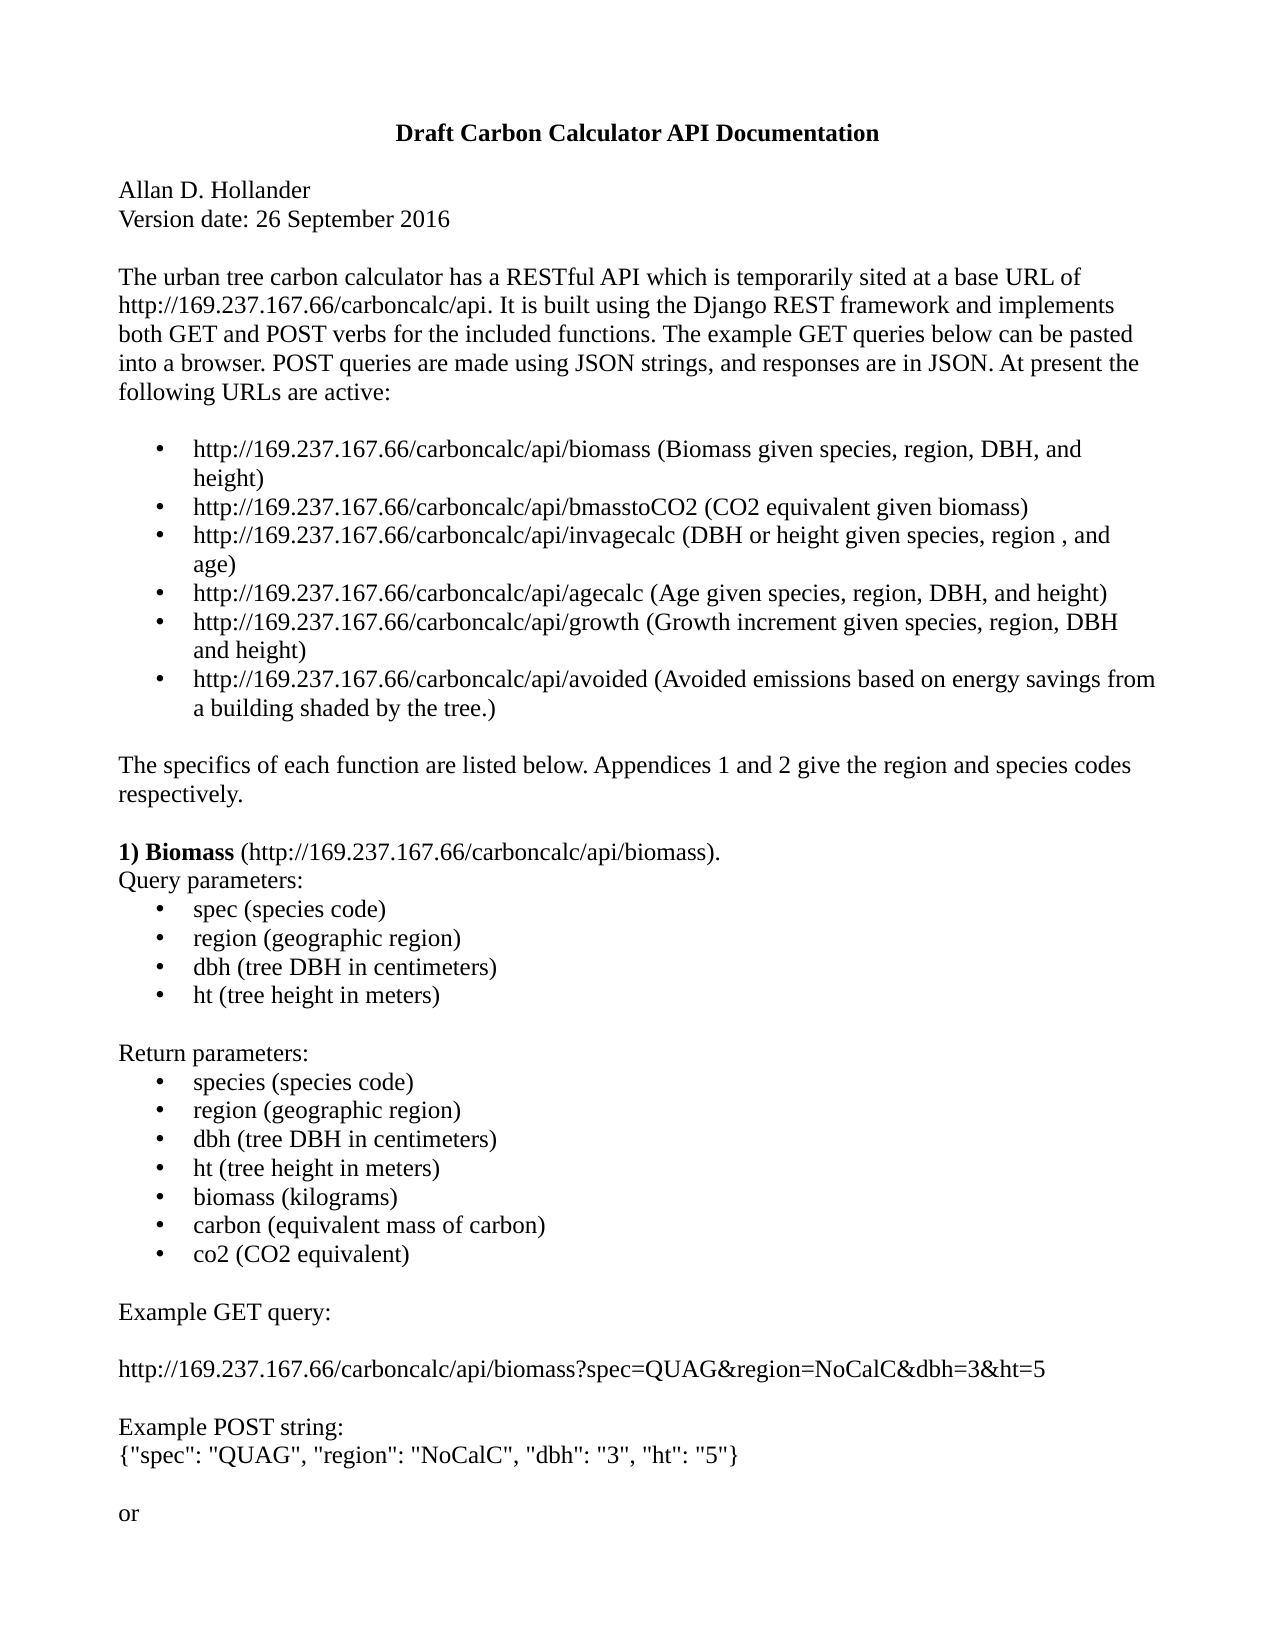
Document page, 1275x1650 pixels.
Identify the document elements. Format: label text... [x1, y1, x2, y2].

list co2 (CO2 equivalent) [156, 1239, 1157, 1268]
text Version date: 26 September 2016 [118, 204, 1157, 233]
list region (geographic region) [156, 923, 1157, 952]
list species (species code) [156, 1067, 1157, 1096]
list http://169.237.167.66/carboncalc/api/bmasstoCO2 (CO2 equivalent given biomass) [156, 492, 1157, 521]
text http://169.237.167.66/carboncalc/api/biomass?spec=QUAG&region=NoCalC&dbh=3&ht=5 [118, 1354, 1157, 1383]
list dbh (tree DBH in centimeters) [156, 1124, 1157, 1153]
list http://169.237.167.66/carboncalc/api/avoided (Avoided emissions based on energy savings from a building shaded by the tree.) [156, 664, 1157, 722]
text Example POST string: [118, 1412, 1157, 1441]
list http://169.237.167.66/carboncalc/api/agecalc (Age given species, region, DBH, and height) [156, 578, 1157, 607]
text Draft Carbon Calculator API Documentation [118, 118, 1157, 147]
list http://169.237.167.66/carboncalc/api/invagecalc (DBH or height given species, region , and age) [156, 521, 1157, 578]
list region (geographic region) [156, 1096, 1157, 1124]
text Query parameters: [118, 866, 1157, 894]
text Allan D. Hollander [118, 176, 1157, 204]
list http://169.237.167.66/carboncalc/api/growth (Growth increment given species, region, DBH and height) [156, 607, 1157, 664]
list biomass (kilograms) [156, 1182, 1157, 1211]
list spec (species code) [156, 894, 1157, 923]
text 1) Biomass (http://169.237.167.66/carboncalc/api/biomass). [118, 837, 1157, 866]
list dbh (tree DBH in centimeters) [156, 952, 1157, 981]
text The urban tree carbon calculator has a RESTful API which is temporarily sited at a base URL of http://169.237.167.66/carboncalc/api. It is built using the Django REST framework and implements both GET and POST verbs for the included functions. The example GET queries below can be pasted into a browser. POST queries are made using JSON strings, and responses are in JSON. At present the following URLs are active: [118, 262, 1157, 406]
list ht (tree height in meters) [156, 1153, 1157, 1182]
text or [118, 1498, 1157, 1527]
text The specifics of each function are listed below. Appendices 1 and 2 give the region and species codes respectively. [118, 751, 1157, 808]
list ht (tree height in meters) [156, 981, 1157, 1009]
text {"spec": "QUAG", "region": "NoCalC", "dbh": "3", "ht": "5"} [118, 1441, 1157, 1469]
text Example GET query: [118, 1297, 1157, 1326]
list carbon (equivalent mass of carbon) [156, 1211, 1157, 1239]
text Return parameters: [118, 1038, 1157, 1067]
list http://169.237.167.66/carboncalc/api/biomass (Biomass given species, region, DBH, and height) [156, 434, 1157, 492]
